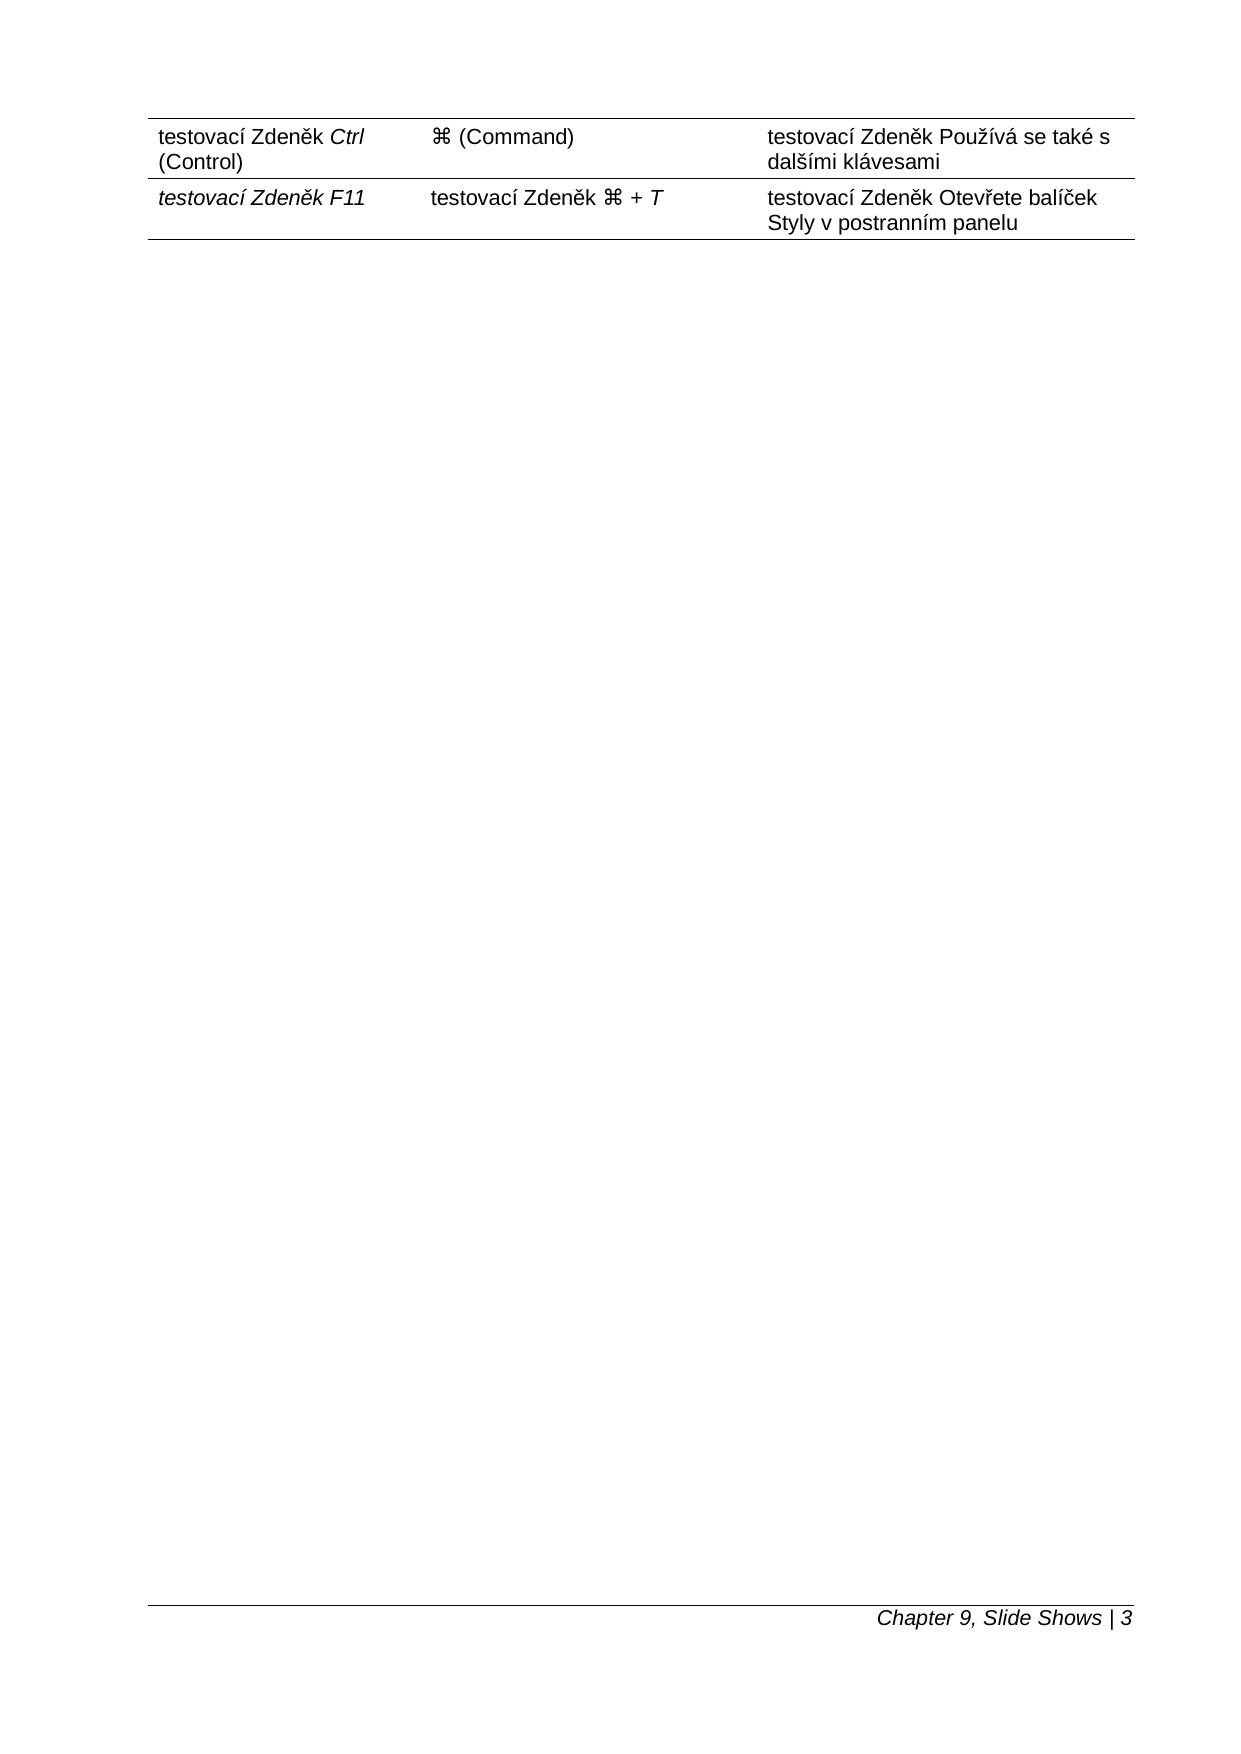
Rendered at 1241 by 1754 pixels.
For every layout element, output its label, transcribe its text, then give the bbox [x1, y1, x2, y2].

table_cell testovací Zdeněk Otevřete balíček Styly v postranním panelu [757, 179, 1135, 238]
table_cell ⌘ (Command) [420, 119, 757, 178]
table_cell testovací Zdeněk Ctrl (Control) [148, 119, 420, 178]
table_cell testovací Zdeněk Používá se také s dalšími klávesami [757, 119, 1135, 178]
table_cell testovací Zdeněk F11 [148, 179, 420, 238]
table_cell testovací Zdeněk ⌘ + T [420, 179, 757, 238]
